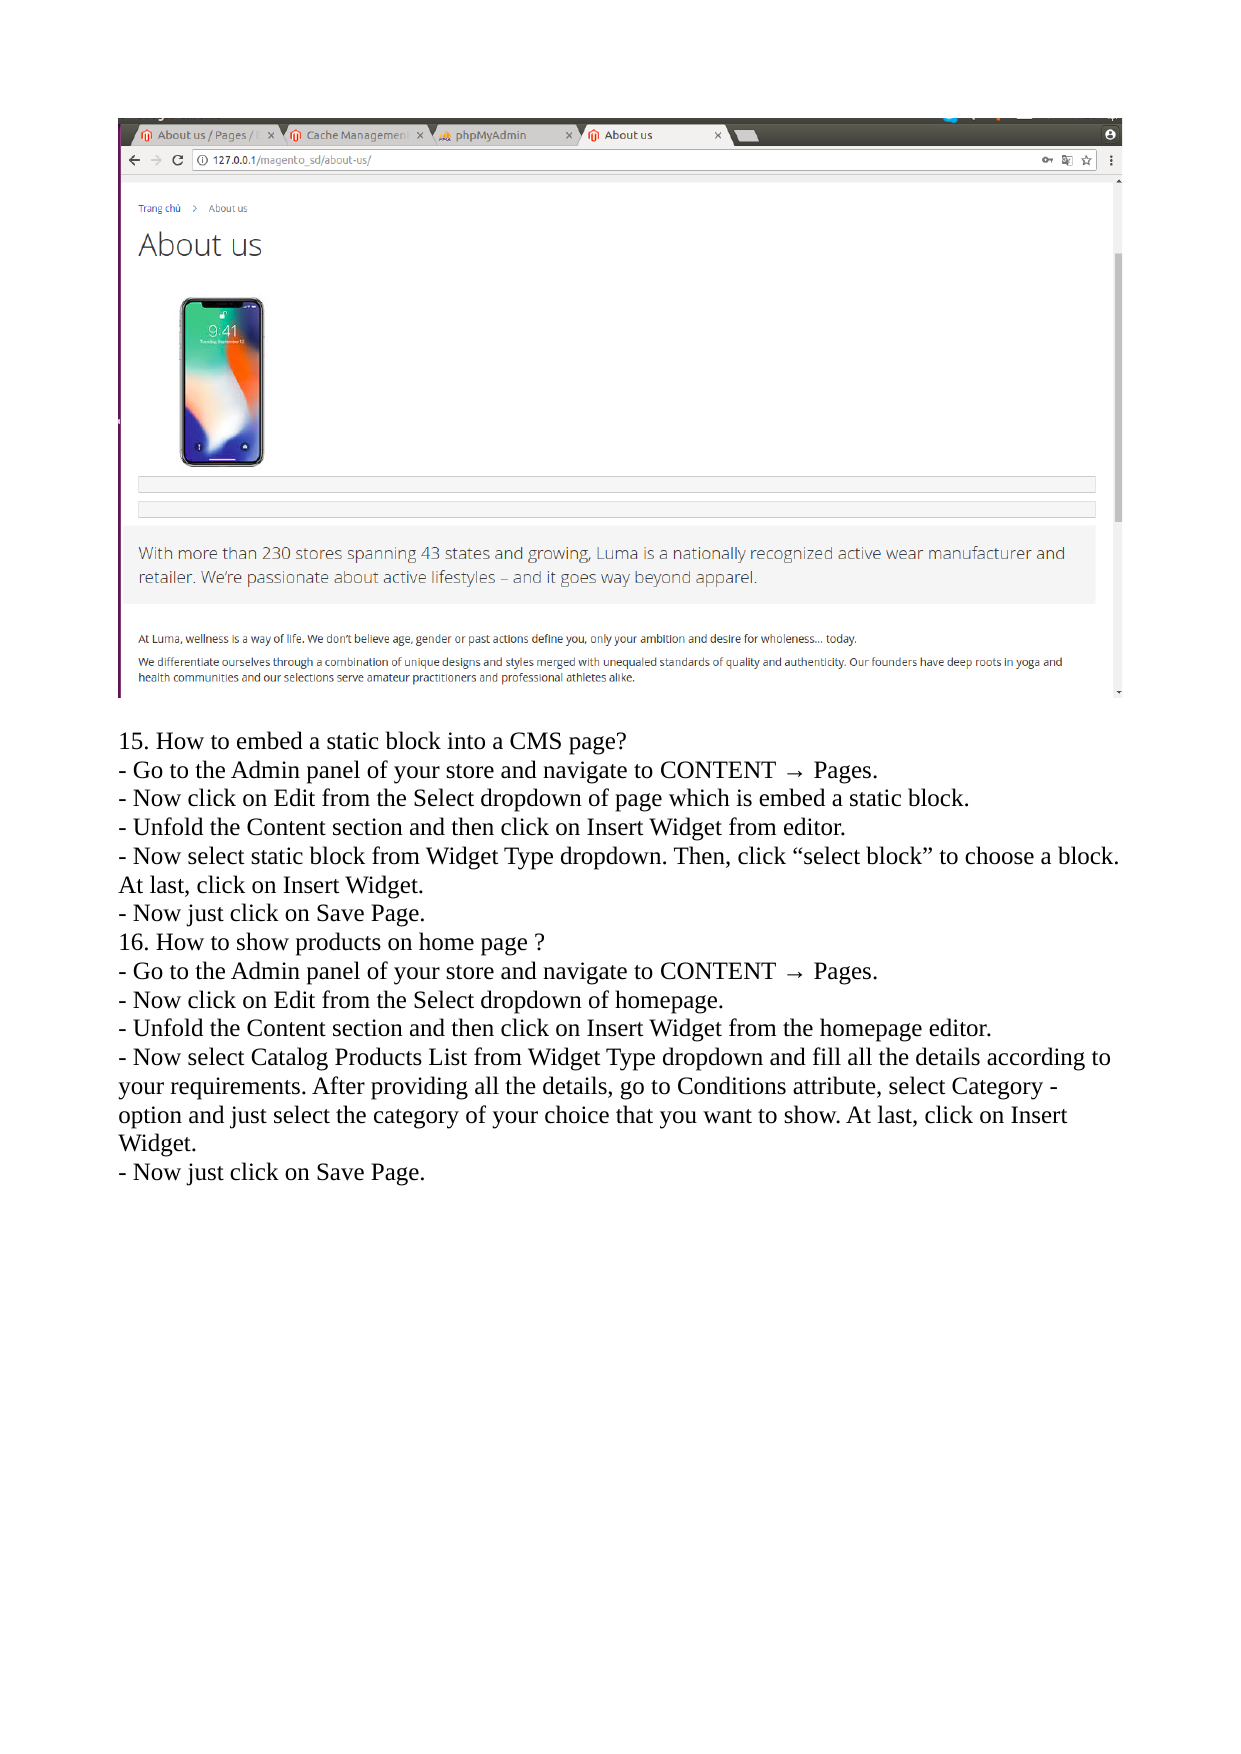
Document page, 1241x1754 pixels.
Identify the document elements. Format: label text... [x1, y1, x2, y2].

text - Unfold the Content section and then click on Insert Widget from the homepage editor. [118, 1013, 1122, 1042]
text - Now just click on Save Page. [118, 898, 1122, 927]
text - Now select Catalog Products List from Widget Type dropdown and fill all the details according to your requirements. After providing all the details, go to Conditions attribute, select Category - option and just select the category of your choice that you want to show. At last, click on Insert Widget. [118, 1042, 1122, 1157]
text - Go to the Admin panel of your store and navigate to CONTENT → Pages. [118, 755, 1122, 783]
text 15. How to embed a static block into a CMS page? [118, 726, 1122, 755]
text 16. How to show products on home page ? [118, 927, 1122, 956]
text - Now just click on Save Page. [118, 1157, 1122, 1186]
text - Unfold the Content section and then click on Insert Widget from editor. [118, 812, 1122, 841]
picture [118, 118, 1123, 698]
text - Now select static block from Widget Type dropdown. Then, click “select block” to choose a block. At last, click on Insert Widget. [118, 841, 1122, 898]
text - Now click on Edit from the Select dropdown of homepage. [118, 985, 1122, 1013]
text - Go to the Admin panel of your store and navigate to CONTENT → Pages. [118, 956, 1122, 985]
text - Now click on Edit from the Select dropdown of page which is embed a static block. [118, 783, 1122, 812]
